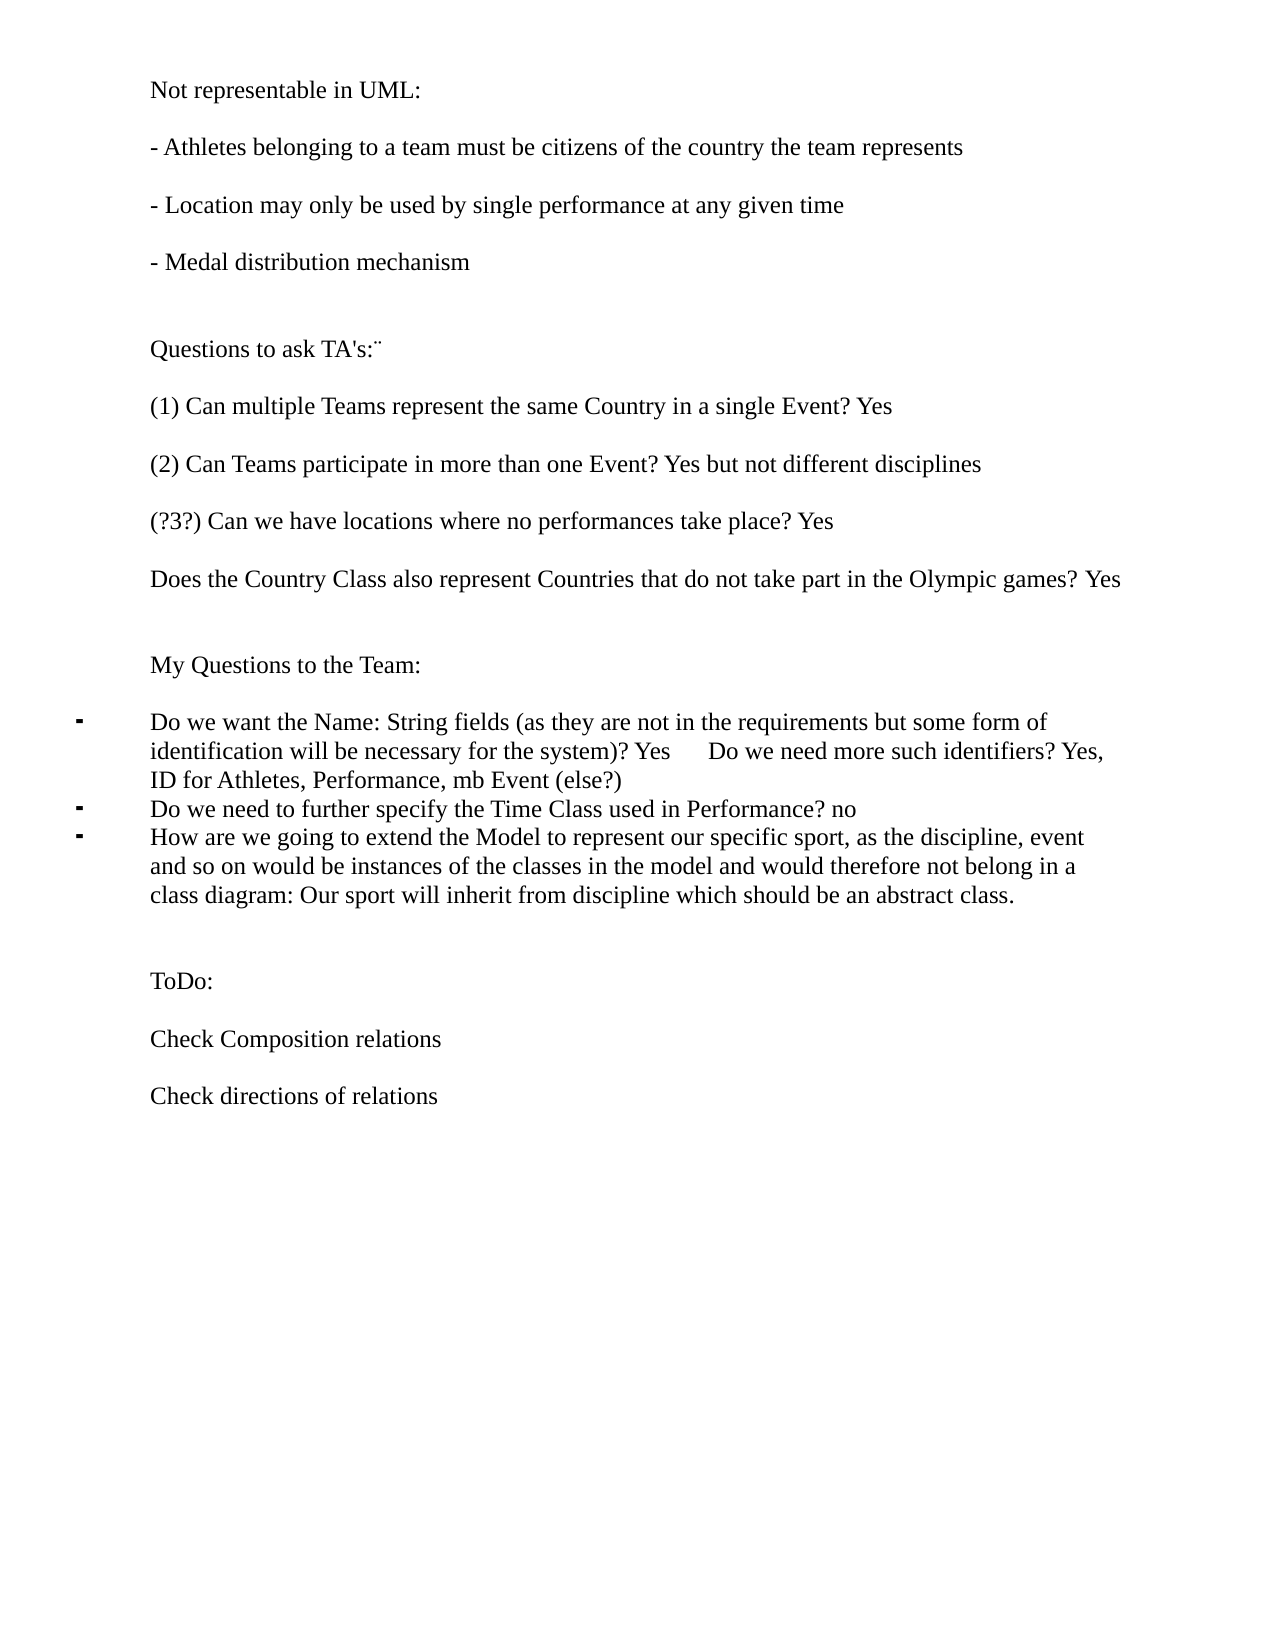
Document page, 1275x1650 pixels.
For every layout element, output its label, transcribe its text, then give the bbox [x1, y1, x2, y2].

text (2) Can Teams participate in more than one Event? Yes but not different disciplines [150, 449, 1125, 477]
text Does the Country Class also represent Countries that do not take part in the Olympic games? Yes [150, 564, 1125, 592]
text (?3?) Can we have locations where no performances take place? Yes [150, 506, 1125, 535]
text (1) Can multiple Teams represent the same Country in a single Event? Yes [150, 391, 1125, 420]
text - Medal distribution mechanism [150, 247, 1125, 276]
list Do we want the Name: String fields (as they are not in the requirements but some form of identification will be necessary for the system)? Yes Do we need more such identifiers? Yes, ID for Athletes, Performance, mb Event (else?) [75, 707, 1125, 794]
text Not representable in UML: [150, 75, 1125, 104]
text - Athletes belonging to a team must be citizens of the country the team represents [150, 132, 1125, 161]
text My Questions to the Team: [150, 650, 1125, 679]
text Check directions of relations [150, 1081, 1125, 1110]
text Questions to ask TA's:¨ [150, 334, 1125, 362]
list How are we going to extend the Model to represent our specific sport, as the discipline, event and so on would be instances of the classes in the model and would therefore not belong in a class diagram: Our sport will inherit from discipline which should be an abstract class. [75, 822, 1125, 909]
text - Location may only be used by single performance at any given time [150, 190, 1125, 219]
text ToDo: [150, 966, 1125, 995]
text Check Composition relations [150, 1024, 1125, 1052]
list Do we need to further specify the Time Class used in Performance? no [75, 794, 1125, 822]
